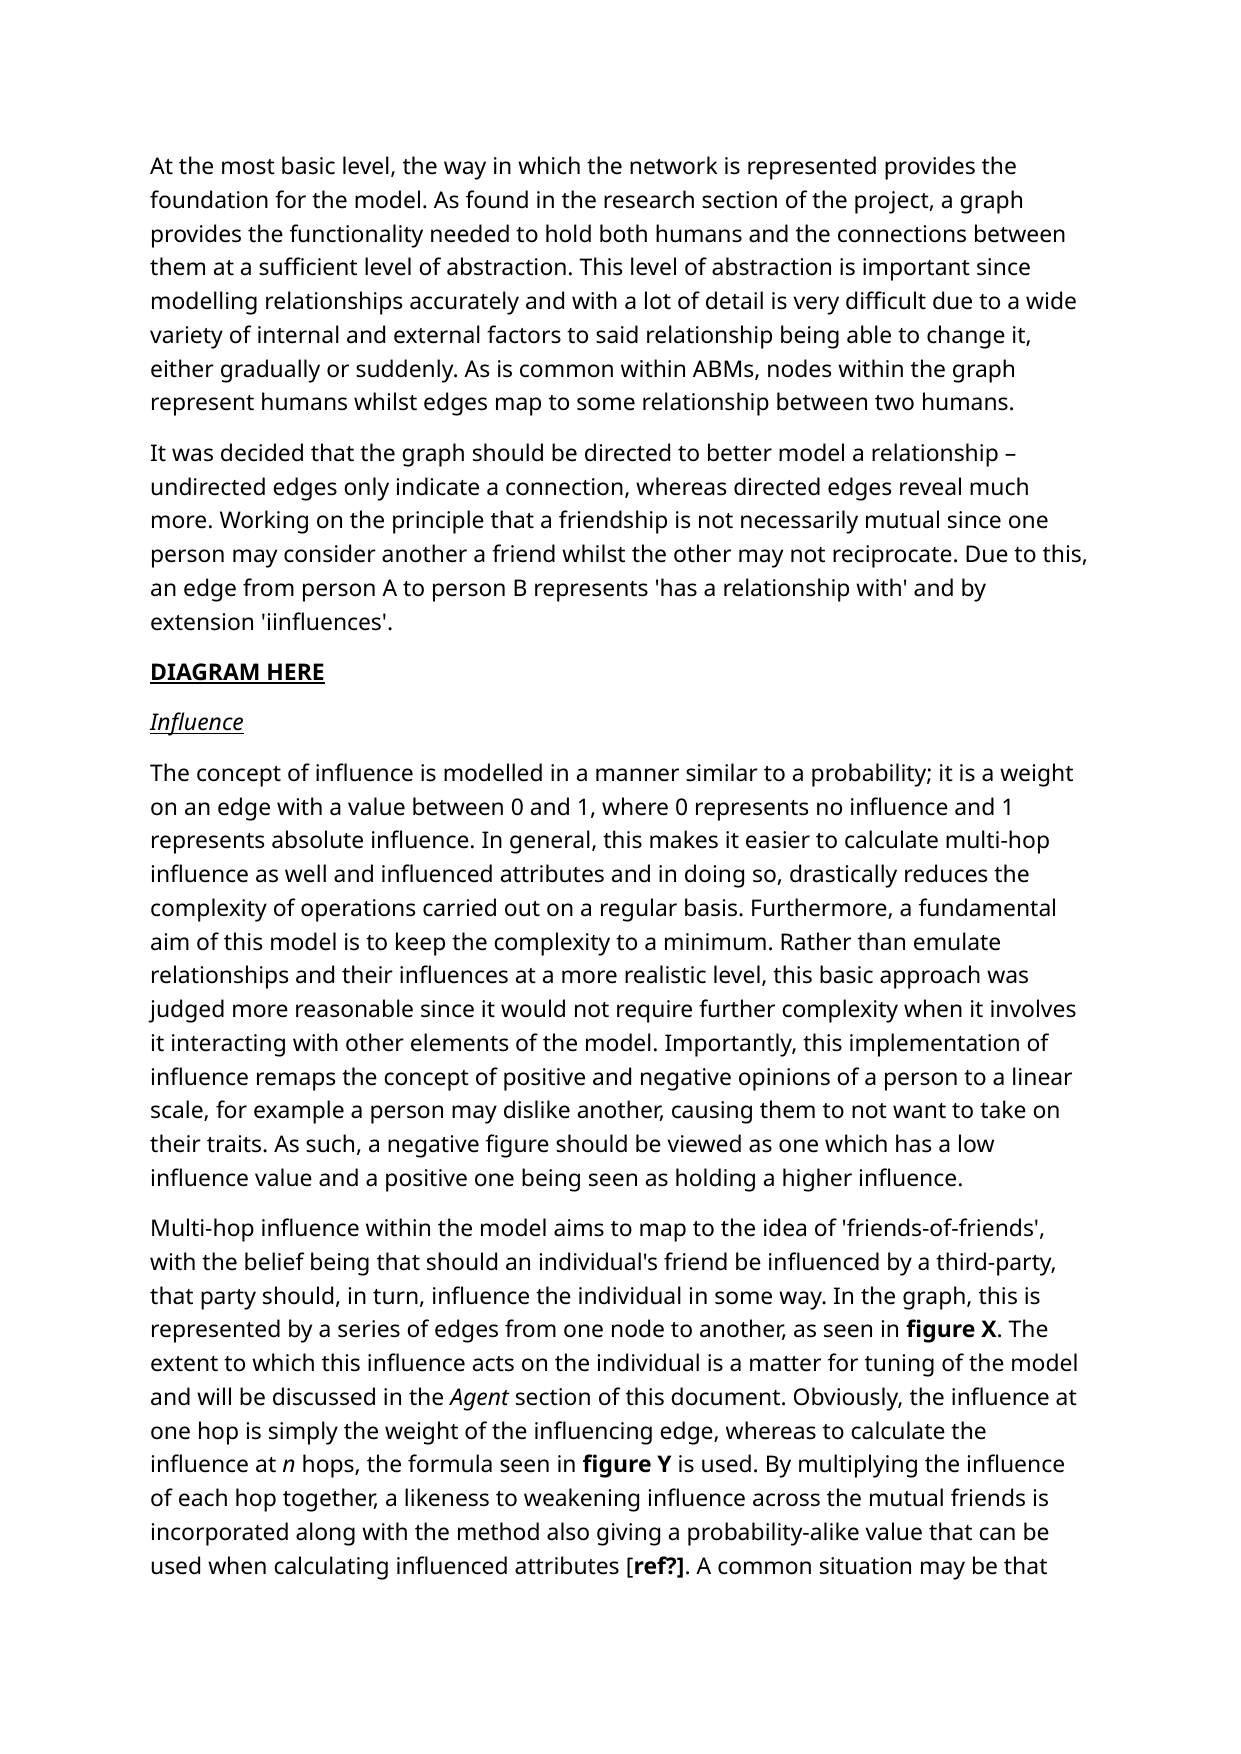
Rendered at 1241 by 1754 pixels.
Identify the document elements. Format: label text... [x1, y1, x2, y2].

list The concept of influence is modelled in a manner similar to a probability; it is a weight on an edge with a value between 0 and 1, where 0 represents no influence and 1 represents absolute influence. In general, this makes it easier to calculate multi-hop influence as well and influenced attributes and in doing so, drastically reduces the complexity of operations carried out on a regular basis. Furthermore, a fundamental aim of this model is to keep the complexity to a minimum. Rather than emulate relationships and their influences at a more realistic level, this basic approach was judged more reasonable since it would not require further complexity when it involves it interacting with other elements of the model. Importantly, this implementation of influence remaps the concept of positive and negative opinions of a person to a linear scale, for example a person may dislike another, causing them to not want to take on their traits. As such, a negative figure should be viewed as one which has a low influence value and a positive one being seen as holding a higher influence. [112, 757, 1090, 1193]
list DIAGRAM HERE [112, 656, 1090, 687]
list Influence [112, 706, 1090, 737]
list It was decided that the graph should be directed to better model a relationship – undirected edges only indicate a connection, whereas directed edges reveal much more. Working on the principle that a friendship is not necessarily mutual since one person may consider another a friend whilst the other may not reciprocate. Due to this, an edge from person A to person B represents 'has a relationship with' and by extension 'iinfluences'. [112, 437, 1090, 637]
list At the most basic level, the way in which the network is represented provides the foundation for the model. As found in the research section of the project, a graph provides the functionality needed to hold both humans and the connections between them at a sufficient level of abstraction. This level of abstraction is important since modelling relationships accurately and with a lot of detail is very difficult due to a wide variety of internal and external factors to said relationship being able to change it, either gradually or suddenly. As is common within ABMs, nodes within the graph represent humans whilst edges map to some relationship between two humans. [112, 150, 1090, 417]
text Multi-hop influence within the model aims to map to the idea of 'friends-of-friends', with the belief being that should an individual's friend be influenced by a third-party, that party should, in turn, influence the individual in some way. In the graph, this is represented by a series of edges from one node to another, as seen in figure X. The extent to which this influence acts on the individual is a matter for tuning of the model and will be discussed in the Agent section of this document. Obviously, the influence at one hop is simply the weight of the influencing edge, whereas to calculate the influence at n hops, the formula seen in figure Y is used. By multiplying the influence of each hop together, a likeness to weakening influence across the mutual friends is incorporated along with the method also giving a probability-alike value that can be used when calculating influenced attributes [ref?]. A common situation may be that [150, 1212, 1090, 1581]
